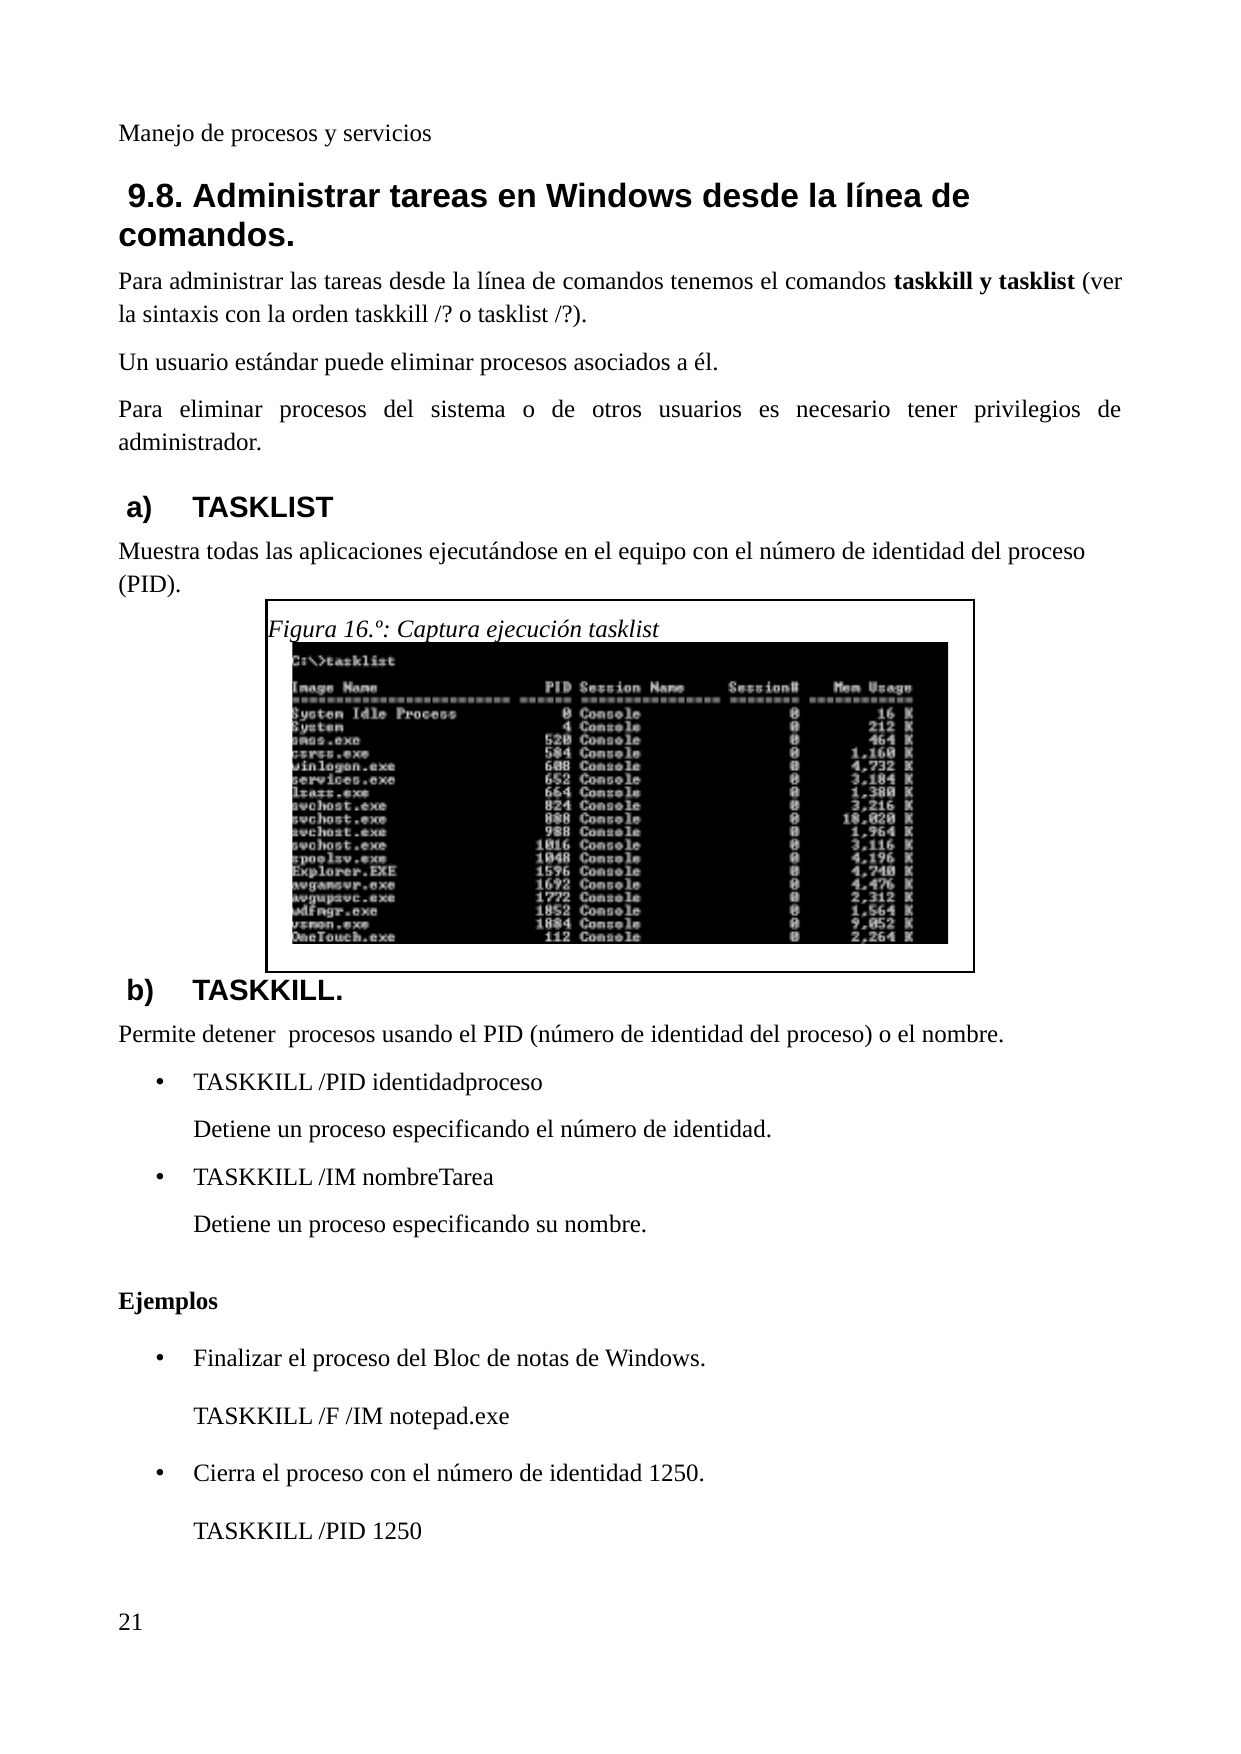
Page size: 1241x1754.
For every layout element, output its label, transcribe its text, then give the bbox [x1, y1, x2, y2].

text Para administrar las tareas desde la línea de comandos tenemos el comandos taskkill y tasklist (ver la sintaxis con la orden taskkill /? o tasklist /?). [118, 266, 1122, 328]
list TASKKILL /F /IM notepad.exe [156, 1401, 1122, 1430]
subtitle TASKKILL. [118, 631, 1122, 1007]
text Figura 16.º: Captura ejecución tasklist [268, 614, 973, 643]
list Finalizar el proceso del Bloc de notas de Windows. [156, 1343, 1122, 1372]
text Ejemplos [118, 1286, 1122, 1315]
subtitle Administrar tareas en Windows desde la línea de comandos. [118, 176, 1122, 254]
text Muestra todas las aplicaciones ejecutándose en el equipo con el número de identidad del proceso (PID). [118, 536, 1122, 598]
text Un usuario estándar puede eliminar procesos asociados a él. [118, 347, 1122, 376]
list Cierra el proceso con el número de identidad 1250. [156, 1458, 1122, 1487]
list TASKKILL /PID identidadproceso [156, 1067, 1122, 1096]
list Detiene un proceso especificando su nombre. [156, 1209, 1122, 1238]
subtitle [268, 601, 973, 614]
picture [292, 642, 949, 944]
list TASKKILL /PID 1250 [156, 1516, 1122, 1545]
text Permite detener procesos usando el PID (número de identidad del proceso) o el nombre. [118, 1019, 1122, 1048]
subtitle TASKLIST [118, 489, 1122, 523]
text Para eliminar procesos del sistema o de otros usuarios es necesario tener privilegios de administrador. [118, 394, 1122, 456]
list TASKKILL /IM nombreTarea [156, 1162, 1122, 1191]
list Detiene un proceso especificando el número de identidad. [156, 1114, 1122, 1143]
